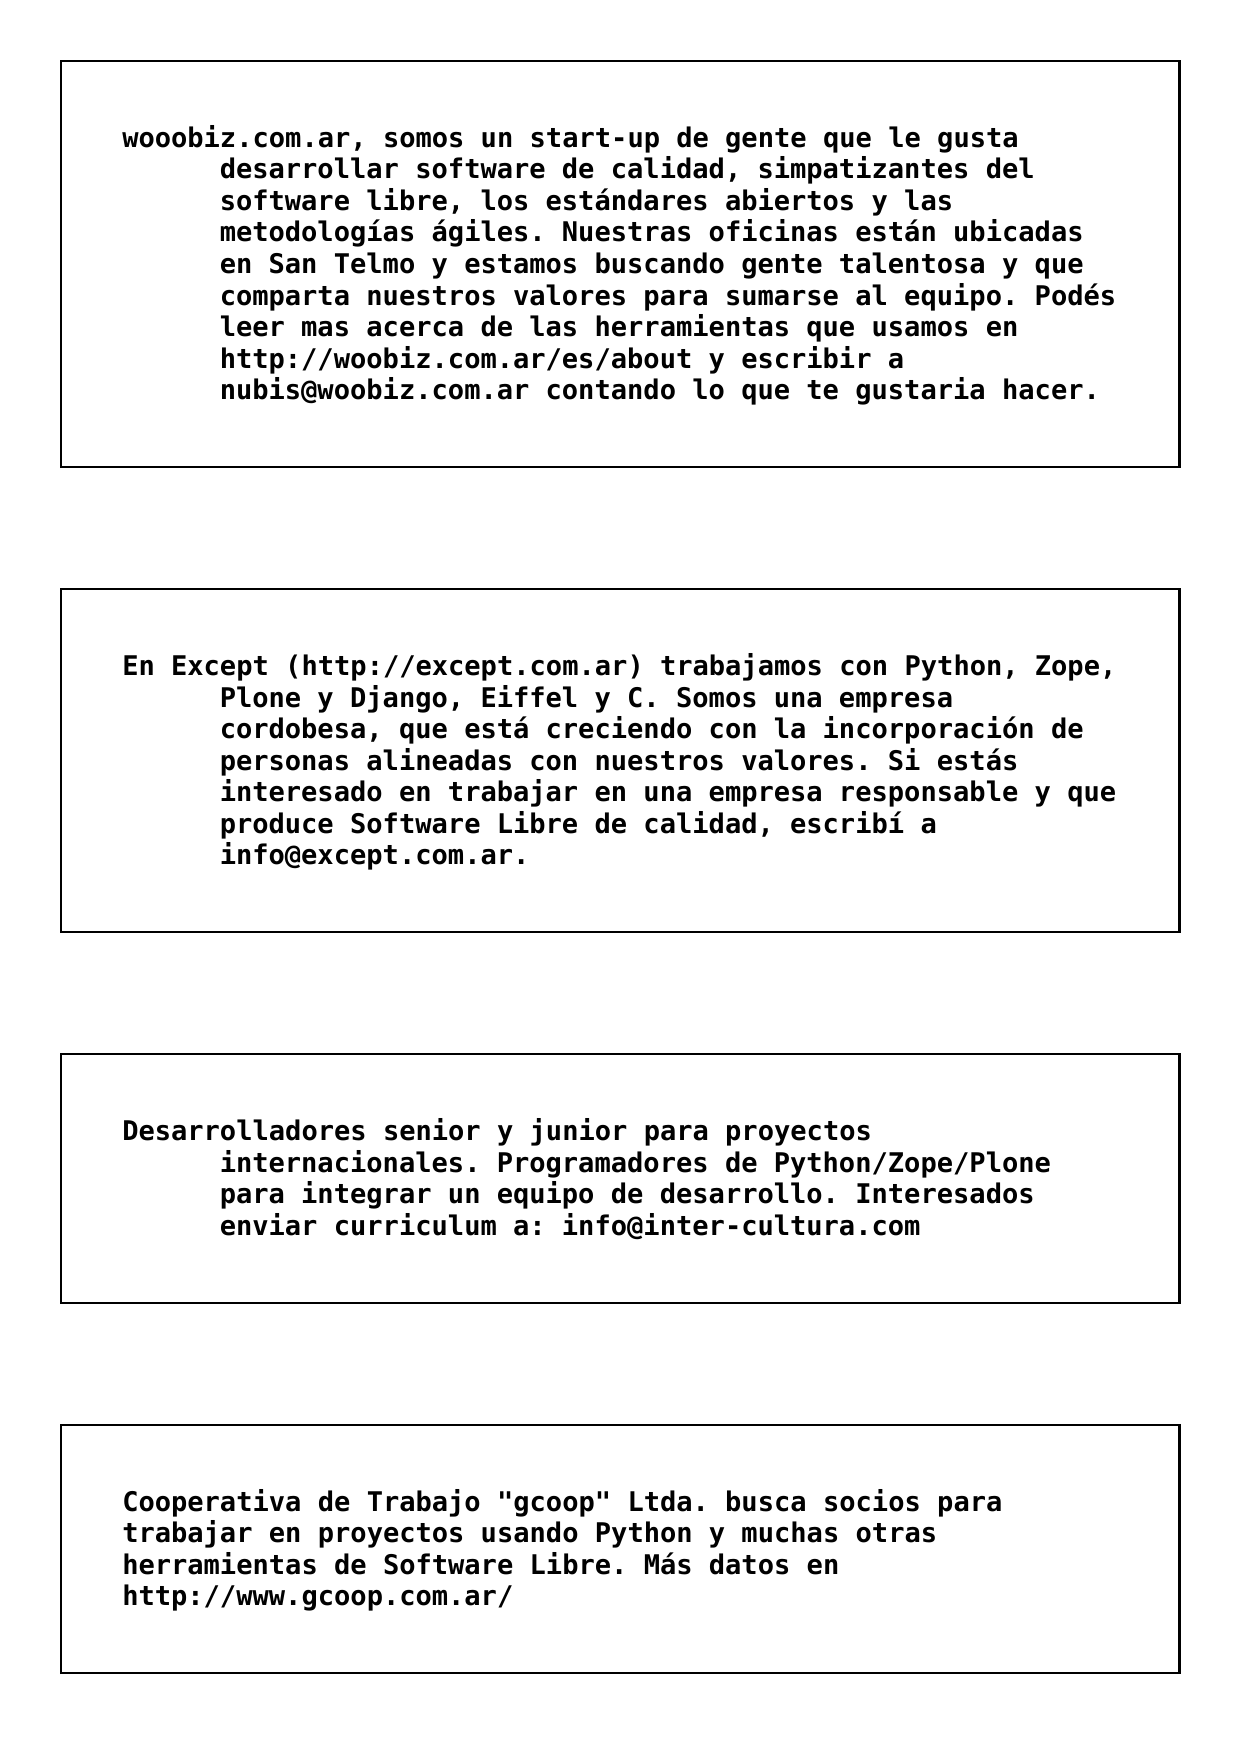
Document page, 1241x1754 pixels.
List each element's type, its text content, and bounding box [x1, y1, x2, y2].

text En Except (http://except.com.ar) trabajamos con Python, Zope, Plone y Django, Eiffel y C. Somos una empresa cordobesa, que está creciendo con la incorporación de personas alineadas con nuestros valores. Si estás interesado en trabajar en una empresa responsable y que produce Software Libre de calidad, escribí a info@except.com.ar. [62, 590, 1178, 931]
text Cooperativa de Trabajo "gcoop" Ltda. busca socios para trabajar en proyectos usando Python y muchas otras herramientas de Software Libre. Más datos en http://www.gcoop.com.ar/ [62, 1426, 1178, 1672]
text Desarrolladores senior y junior para proyectos internacionales. Programadores de Python/Zope/Plone para integrar un equipo de desarrollo. Interesados enviar curriculum a: info@inter-cultura.com [62, 1055, 1178, 1302]
text wooobiz.com.ar, somos un start-up de gente que le gusta desarrollar software de calidad, simpatizantes del software libre, los estándares abiertos y las metodologías ágiles. Nuestras oficinas están ubicadas en San Telmo y estamos buscando gente talentosa y que comparta nuestros valores para sumarse al equipo. Podés leer mas acerca de las herramientas que usamos en http://woobiz.com.ar/es/about y escribir a nubis@woobiz.com.ar contando lo que te gustaria hacer. [62, 62, 1178, 466]
